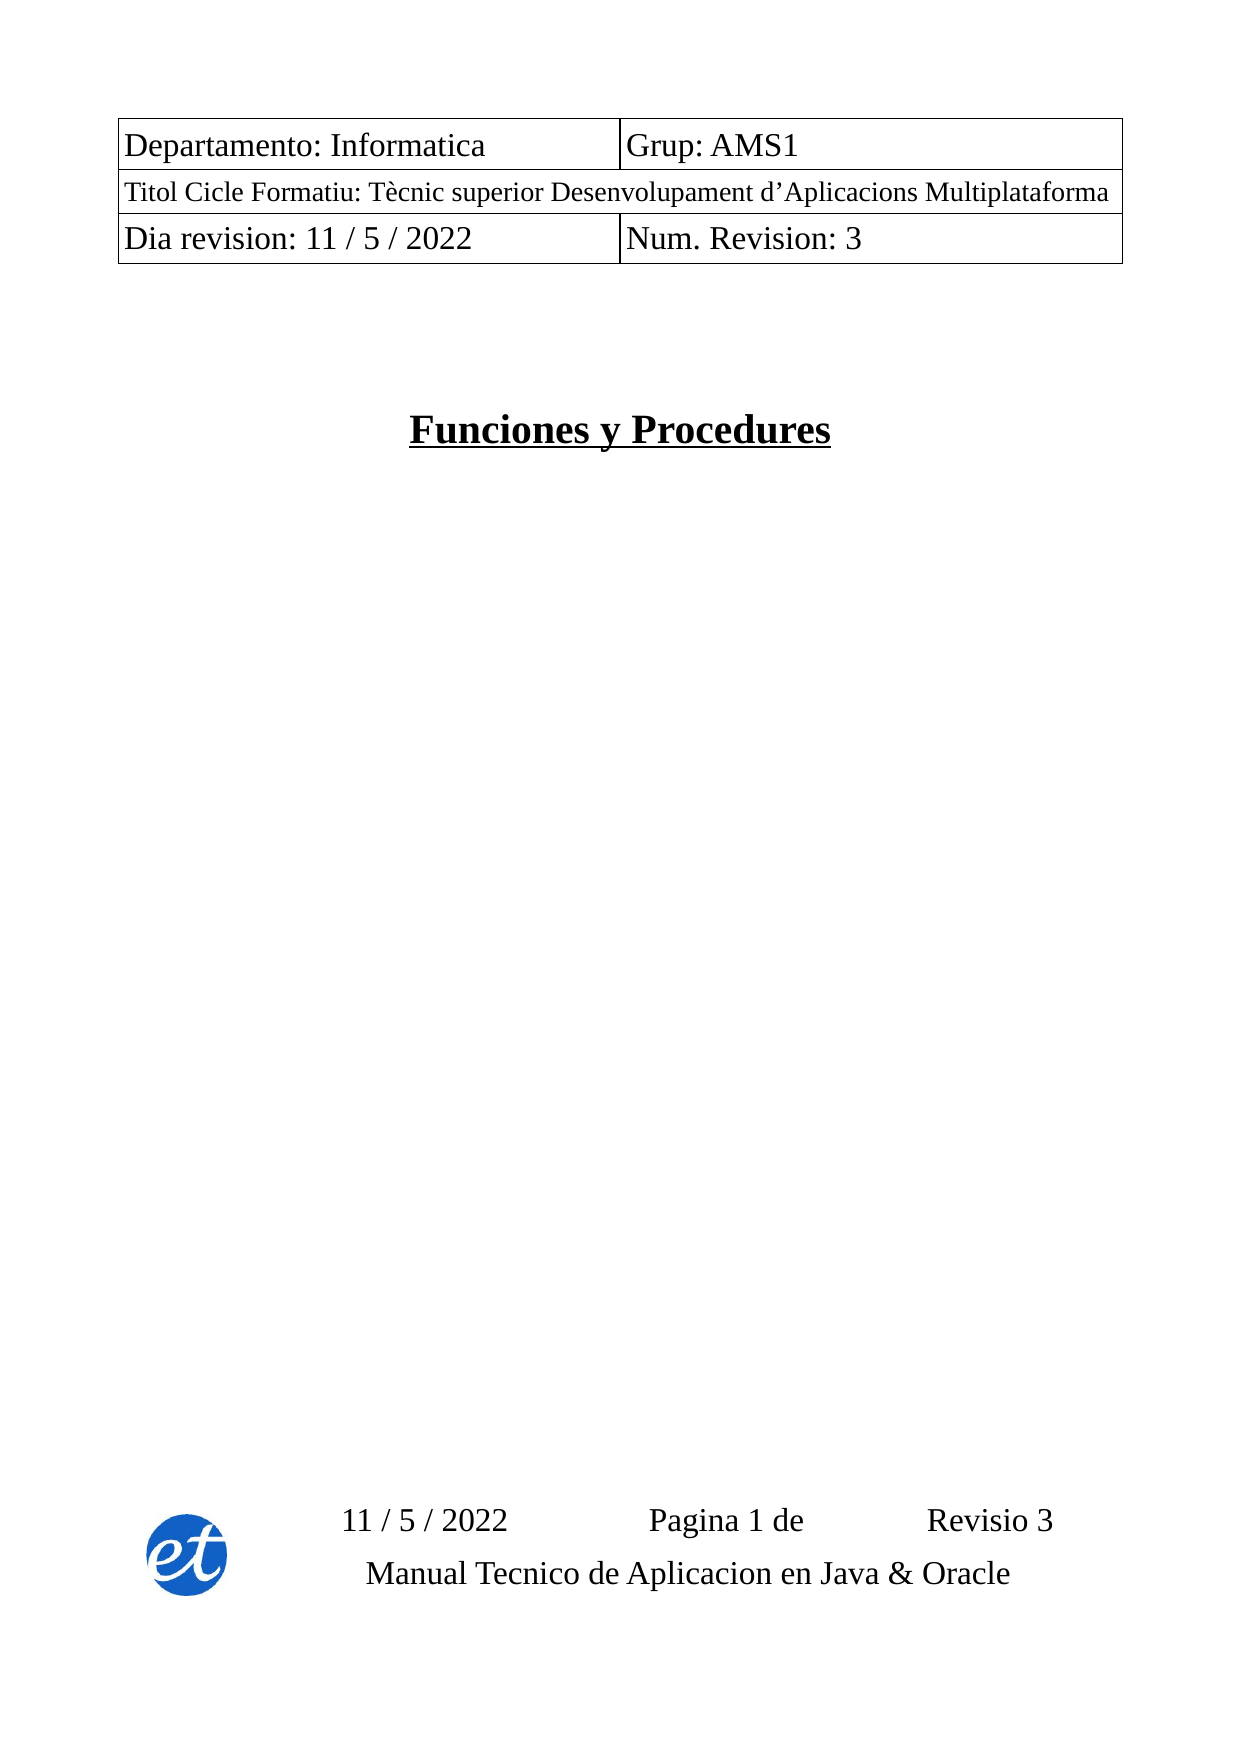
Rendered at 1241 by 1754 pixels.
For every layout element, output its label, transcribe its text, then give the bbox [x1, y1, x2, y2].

picture [146, 1514, 227, 1596]
text Funciones y Procedures [118, 404, 1122, 452]
